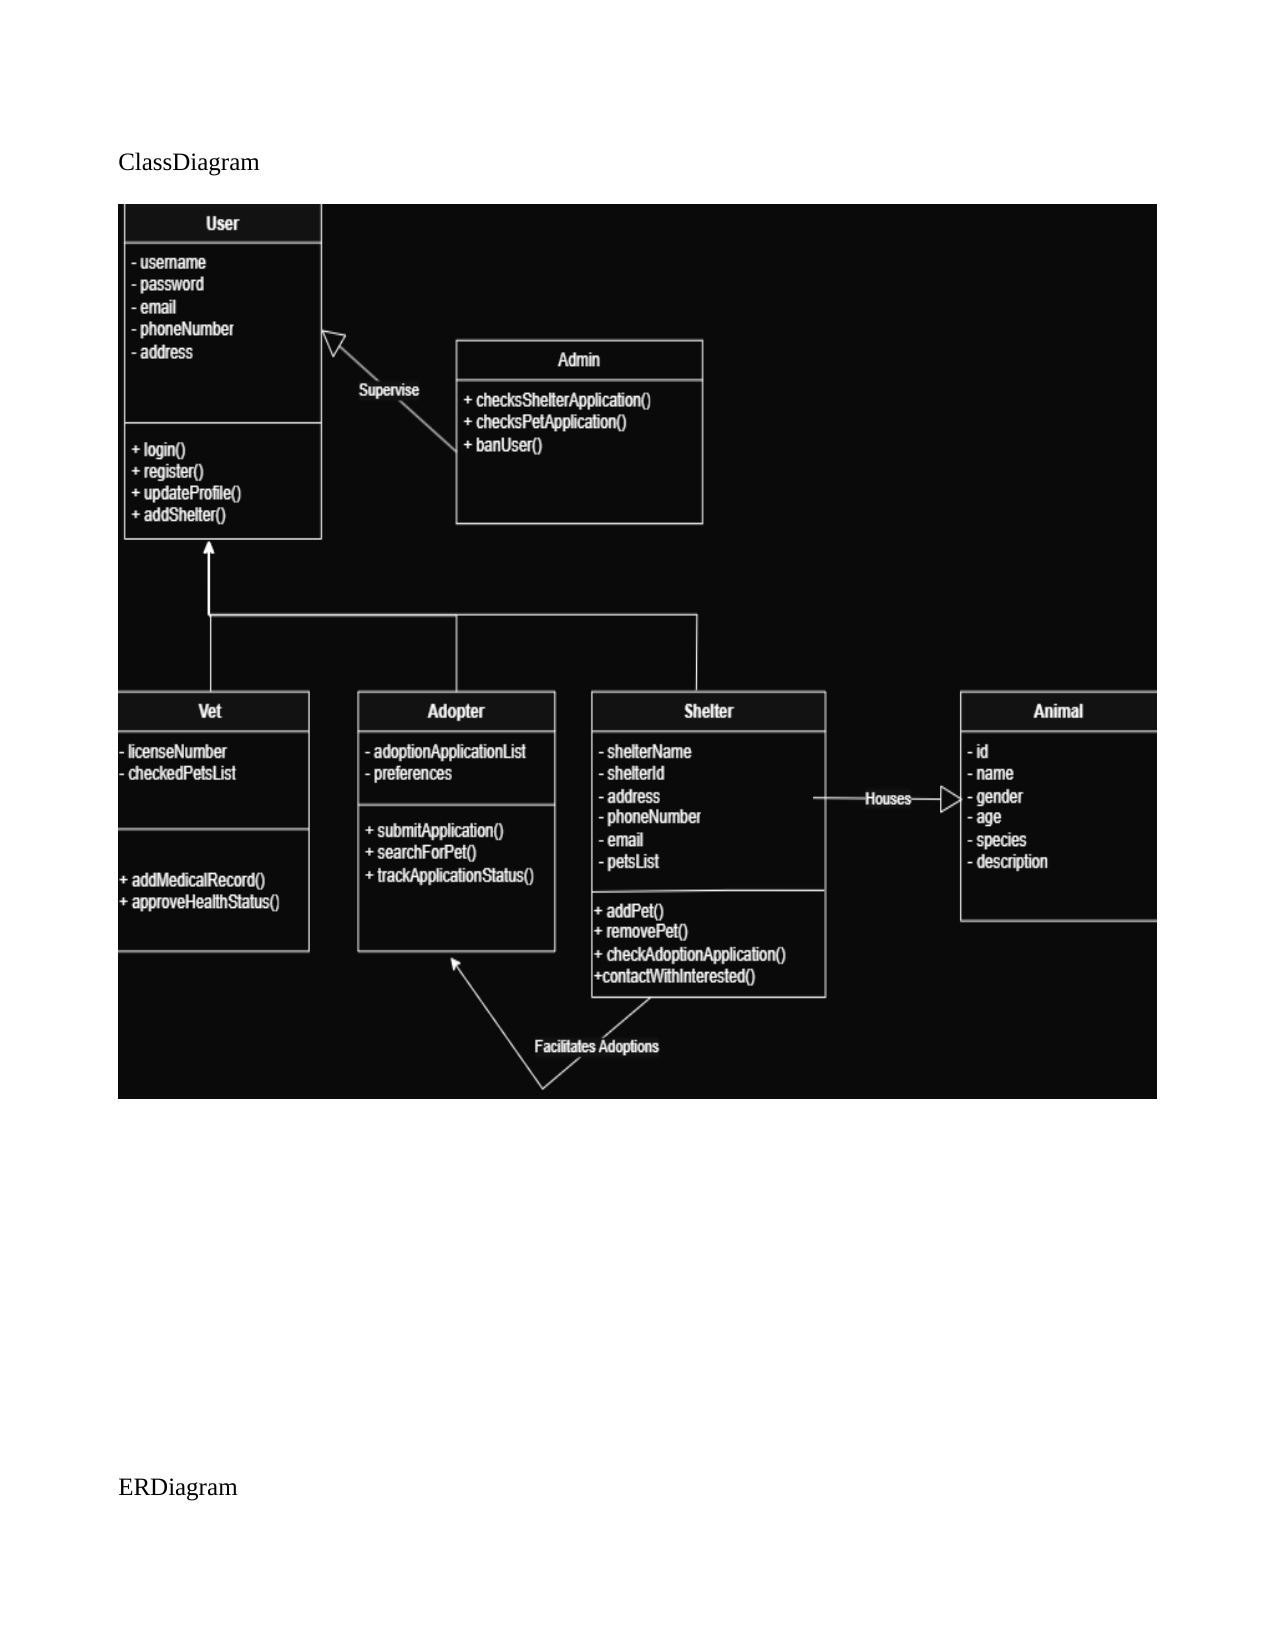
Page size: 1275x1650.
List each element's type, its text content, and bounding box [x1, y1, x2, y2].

text ERDiagram [118, 1472, 1157, 1501]
picture [118, 204, 1157, 1099]
text ClassDiagram [118, 147, 1157, 176]
